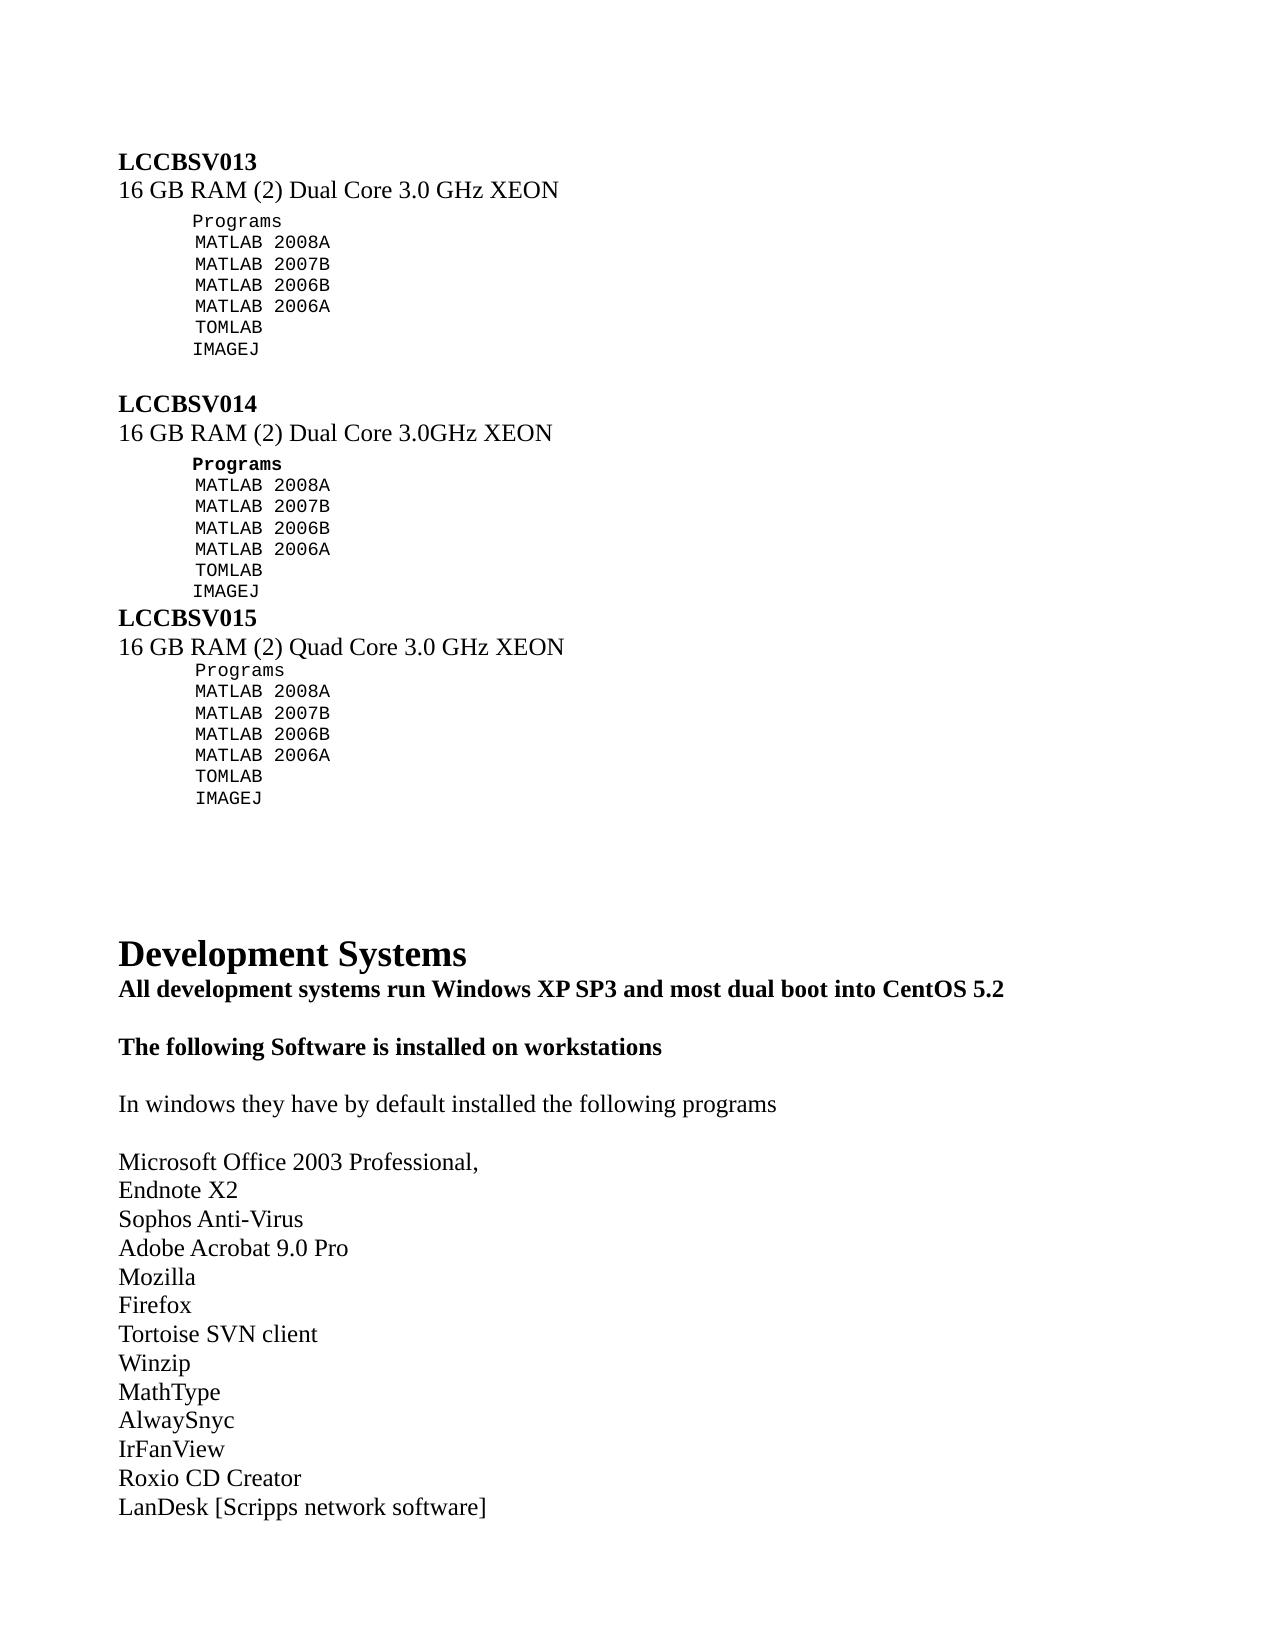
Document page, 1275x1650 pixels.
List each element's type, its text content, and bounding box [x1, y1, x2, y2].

text In windows they have by default installed the following programs [118, 1089, 1157, 1118]
text MATLAB 2008A [118, 233, 1157, 254]
text MATLAB 2006A [118, 540, 1157, 561]
text MATLAB 2007B [118, 254, 1157, 276]
text LCCBSV015 [118, 603, 1157, 632]
text TOMLAB [118, 561, 1157, 582]
text IMAGEJ [118, 339, 1157, 361]
text Adobe Acrobat 9.0 Pro [118, 1233, 1157, 1262]
text Microsoft Office 2003 Professional, [118, 1147, 1157, 1175]
text Firefox [118, 1290, 1157, 1319]
text Programs [118, 447, 1157, 476]
text Mozilla [118, 1262, 1157, 1290]
text AlwaySnyc [118, 1405, 1157, 1434]
text IMAGEJ [118, 788, 1157, 810]
text MATLAB 2006B [118, 518, 1157, 540]
text IMAGEJ [118, 582, 1157, 603]
text MATLAB 2008A [118, 476, 1157, 497]
text The following Software is installed on workstations [118, 1032, 1157, 1060]
text Programs [118, 204, 1157, 233]
text TOMLAB [118, 318, 1157, 339]
text MATLAB 2006B [118, 725, 1157, 746]
text 16 GB RAM (2) Quad Core 3.0 GHz XEON [118, 632, 1157, 661]
text Development Systems [118, 931, 1157, 974]
text MathType [118, 1377, 1157, 1405]
text MATLAB 2006A [118, 297, 1157, 318]
text MATLAB 2006B [118, 276, 1157, 297]
text Sophos Anti-Virus [118, 1204, 1157, 1233]
text MATLAB 2008A [118, 682, 1157, 703]
text TOMLAB [118, 767, 1157, 788]
text 16 GB RAM (2) Dual Core 3.0GHz XEON [118, 418, 1157, 447]
text LanDesk [Scripps network software] [118, 1492, 1157, 1520]
text Tortoise SVN client [118, 1319, 1157, 1348]
text Winzip [118, 1348, 1157, 1377]
text Programs [118, 661, 1157, 682]
text All development systems run Windows XP SP3 and most dual boot into CentOS 5.2 [118, 974, 1157, 1003]
text LCCBSV013 [118, 147, 1157, 176]
text IrFanView [118, 1434, 1157, 1463]
text MATLAB 2007B [118, 703, 1157, 725]
text Roxio CD Creator [118, 1463, 1157, 1492]
text LCCBSV014 [118, 389, 1157, 418]
text MATLAB 2007B [118, 497, 1157, 518]
text 16 GB RAM (2) Dual Core 3.0 GHz XEON [118, 176, 1157, 204]
text Endnote X2 [118, 1175, 1157, 1204]
text MATLAB 2006A [118, 746, 1157, 767]
